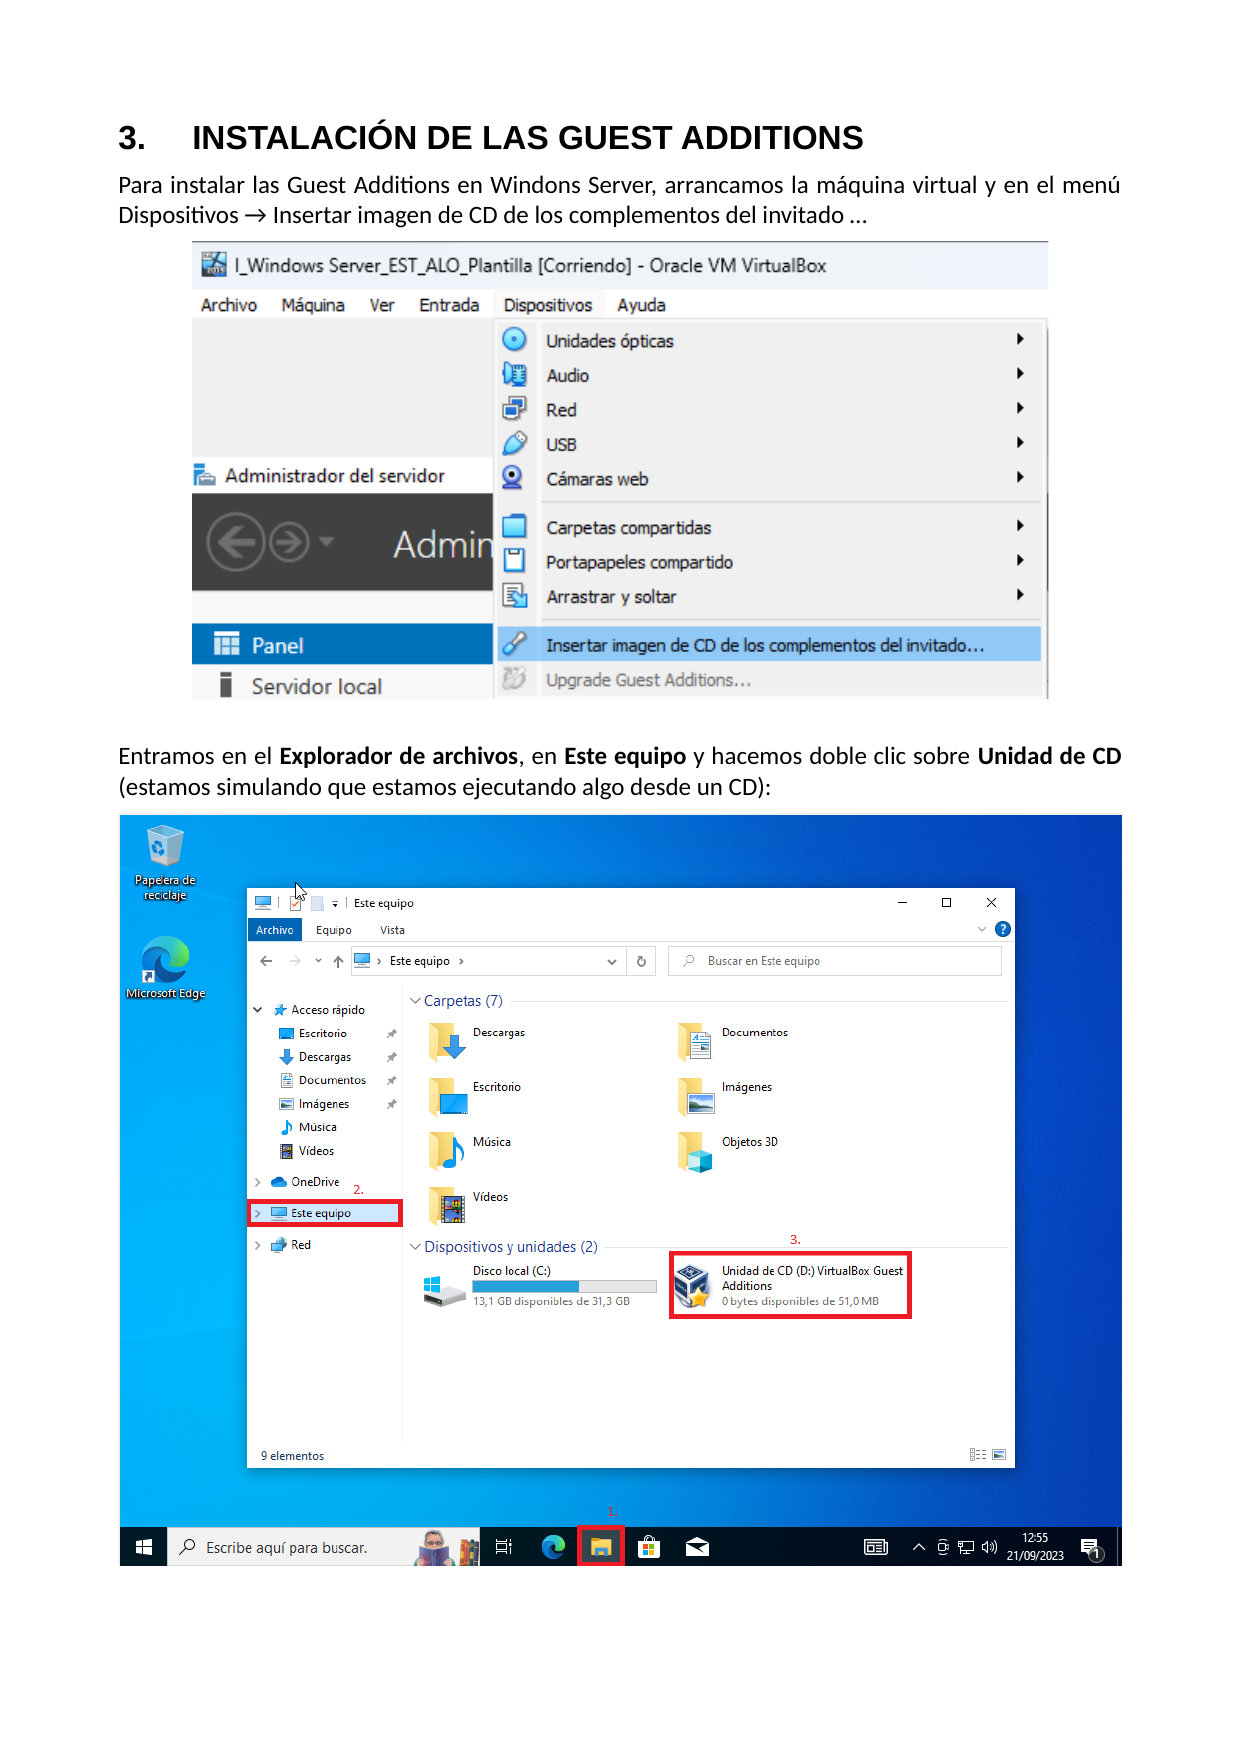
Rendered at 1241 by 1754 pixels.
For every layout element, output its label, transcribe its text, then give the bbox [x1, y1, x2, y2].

picture [118, 813, 1123, 1566]
picture [192, 241, 1049, 699]
text Entramos en el Explorador de archivos, en Este equipo y hacemos doble clic sobre Unidad de CD (estamos simulando que estamos ejecutando algo desde un CD): [118, 740, 1122, 801]
text Para instalar las Guest Additions en Windons Server, arrancamos la máquina virtual y en el menú Dispositivos → Insertar imagen de CD de los complementos del invitado … [118, 169, 1122, 230]
subtitle INSTALACIÓN DE LAS GUEST ADDITIONS [118, 118, 1122, 157]
